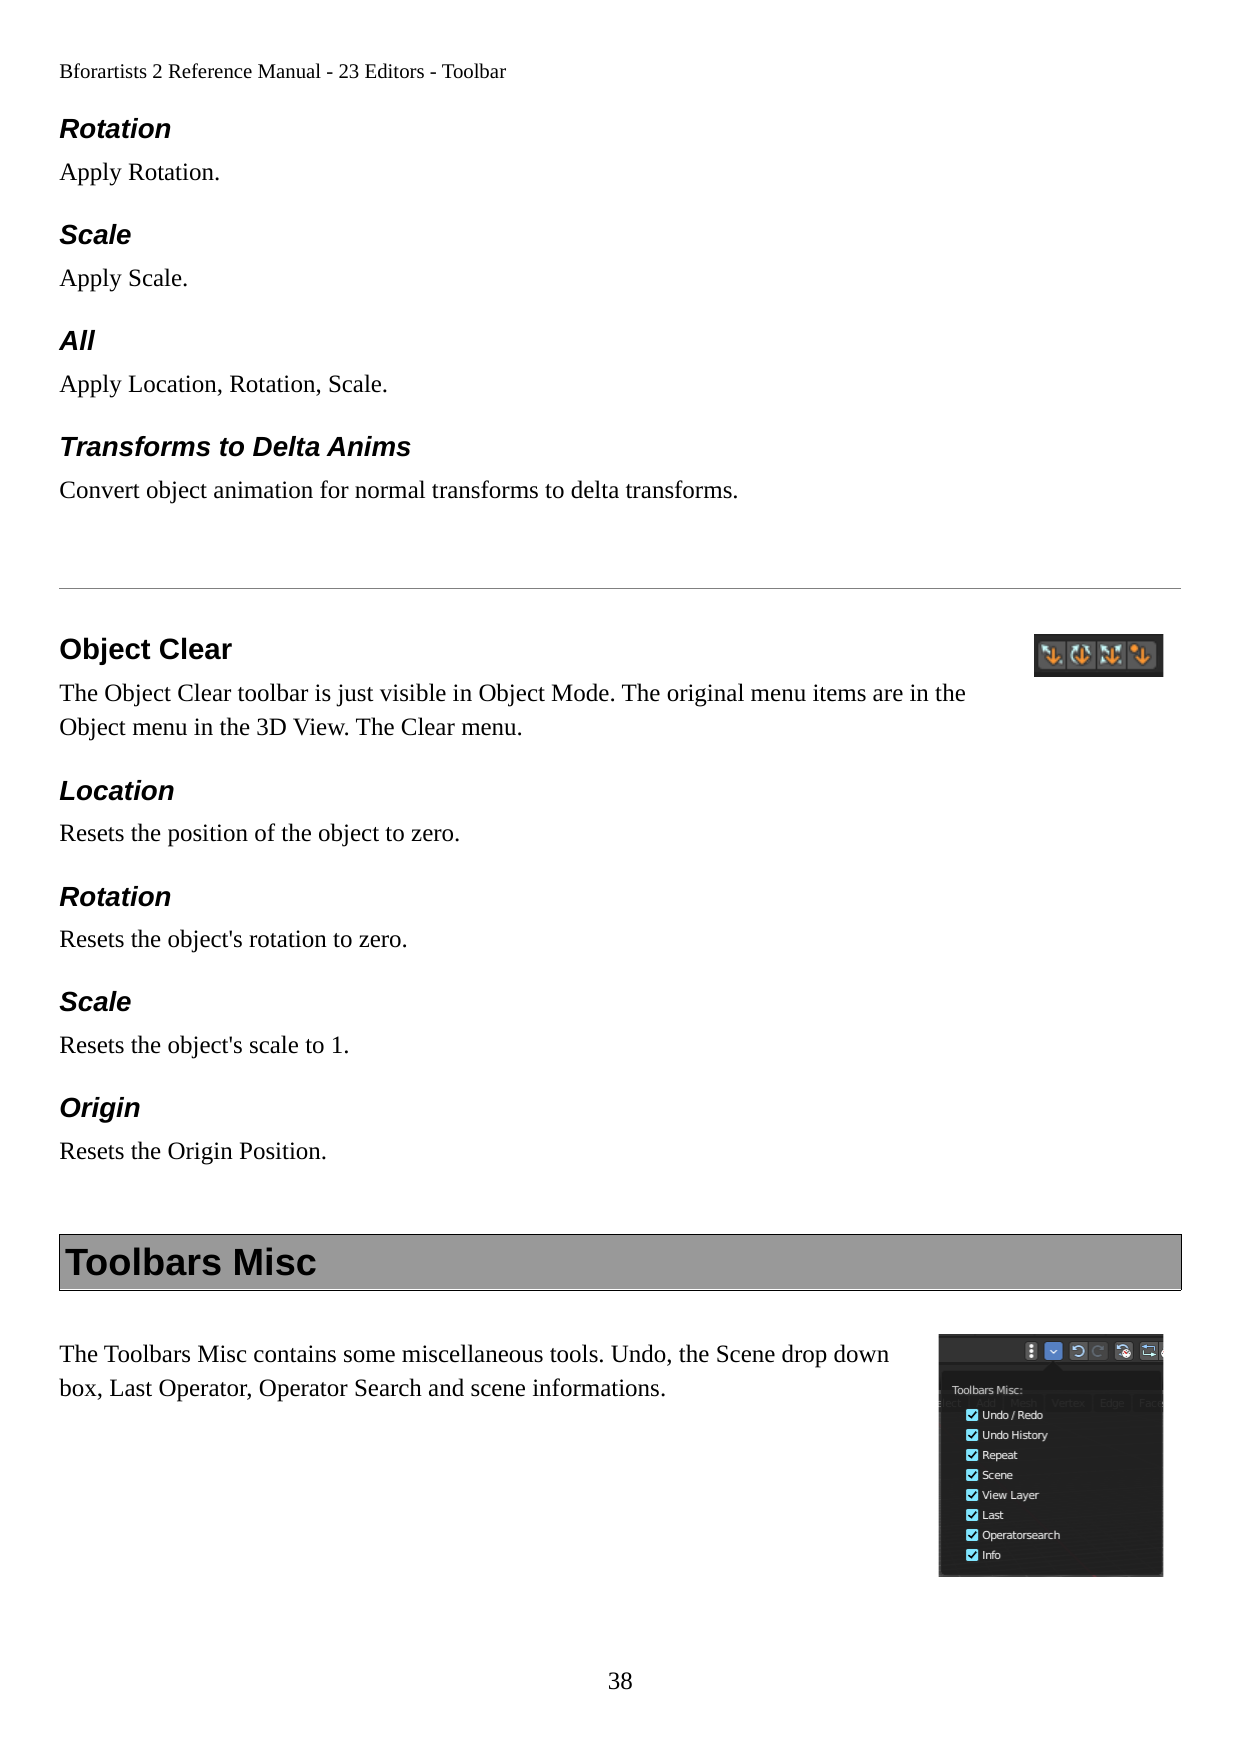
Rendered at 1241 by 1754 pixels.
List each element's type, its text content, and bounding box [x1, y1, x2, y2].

text The Object Clear toolbar is just visible in Object Mode. The original menu items are in the Object menu in the 3D View. The Clear menu. [59, 678, 1181, 741]
subtitle All [59, 324, 1181, 356]
text Apply Location, Rotation, Scale. [59, 369, 1181, 398]
subtitle Location [59, 774, 1181, 806]
text Apply Rotation. [59, 157, 1181, 186]
subtitle Origin [59, 1092, 1181, 1124]
text The Toolbars Misc contains some miscellaneous tools. Undo, the Scene drop down box, Last Operator, Operator Search and scene informations. [59, 1339, 938, 1402]
text Convert object animation for normal transforms to delta transforms. [59, 475, 1181, 503]
text Resets the object's scale to 1. [59, 1030, 1181, 1059]
table_header Toolbars Misc [60, 1235, 1181, 1289]
text Resets the object's rotation to zero. [59, 924, 1181, 953]
subtitle Scale [59, 986, 1181, 1018]
subtitle Scale [59, 218, 1181, 250]
subtitle Rotation [59, 113, 1181, 144]
text Resets the Origin Position. [59, 1136, 1181, 1165]
text Apply Scale. [59, 263, 1181, 292]
subtitle Rotation [59, 880, 1181, 912]
picture [938, 1334, 1164, 1577]
text Resets the position of the object to zero. [59, 818, 1181, 847]
subtitle Transforms to Delta Anims [59, 430, 1181, 462]
picture [1034, 634, 1164, 677]
subtitle Object Clear [59, 632, 1181, 665]
